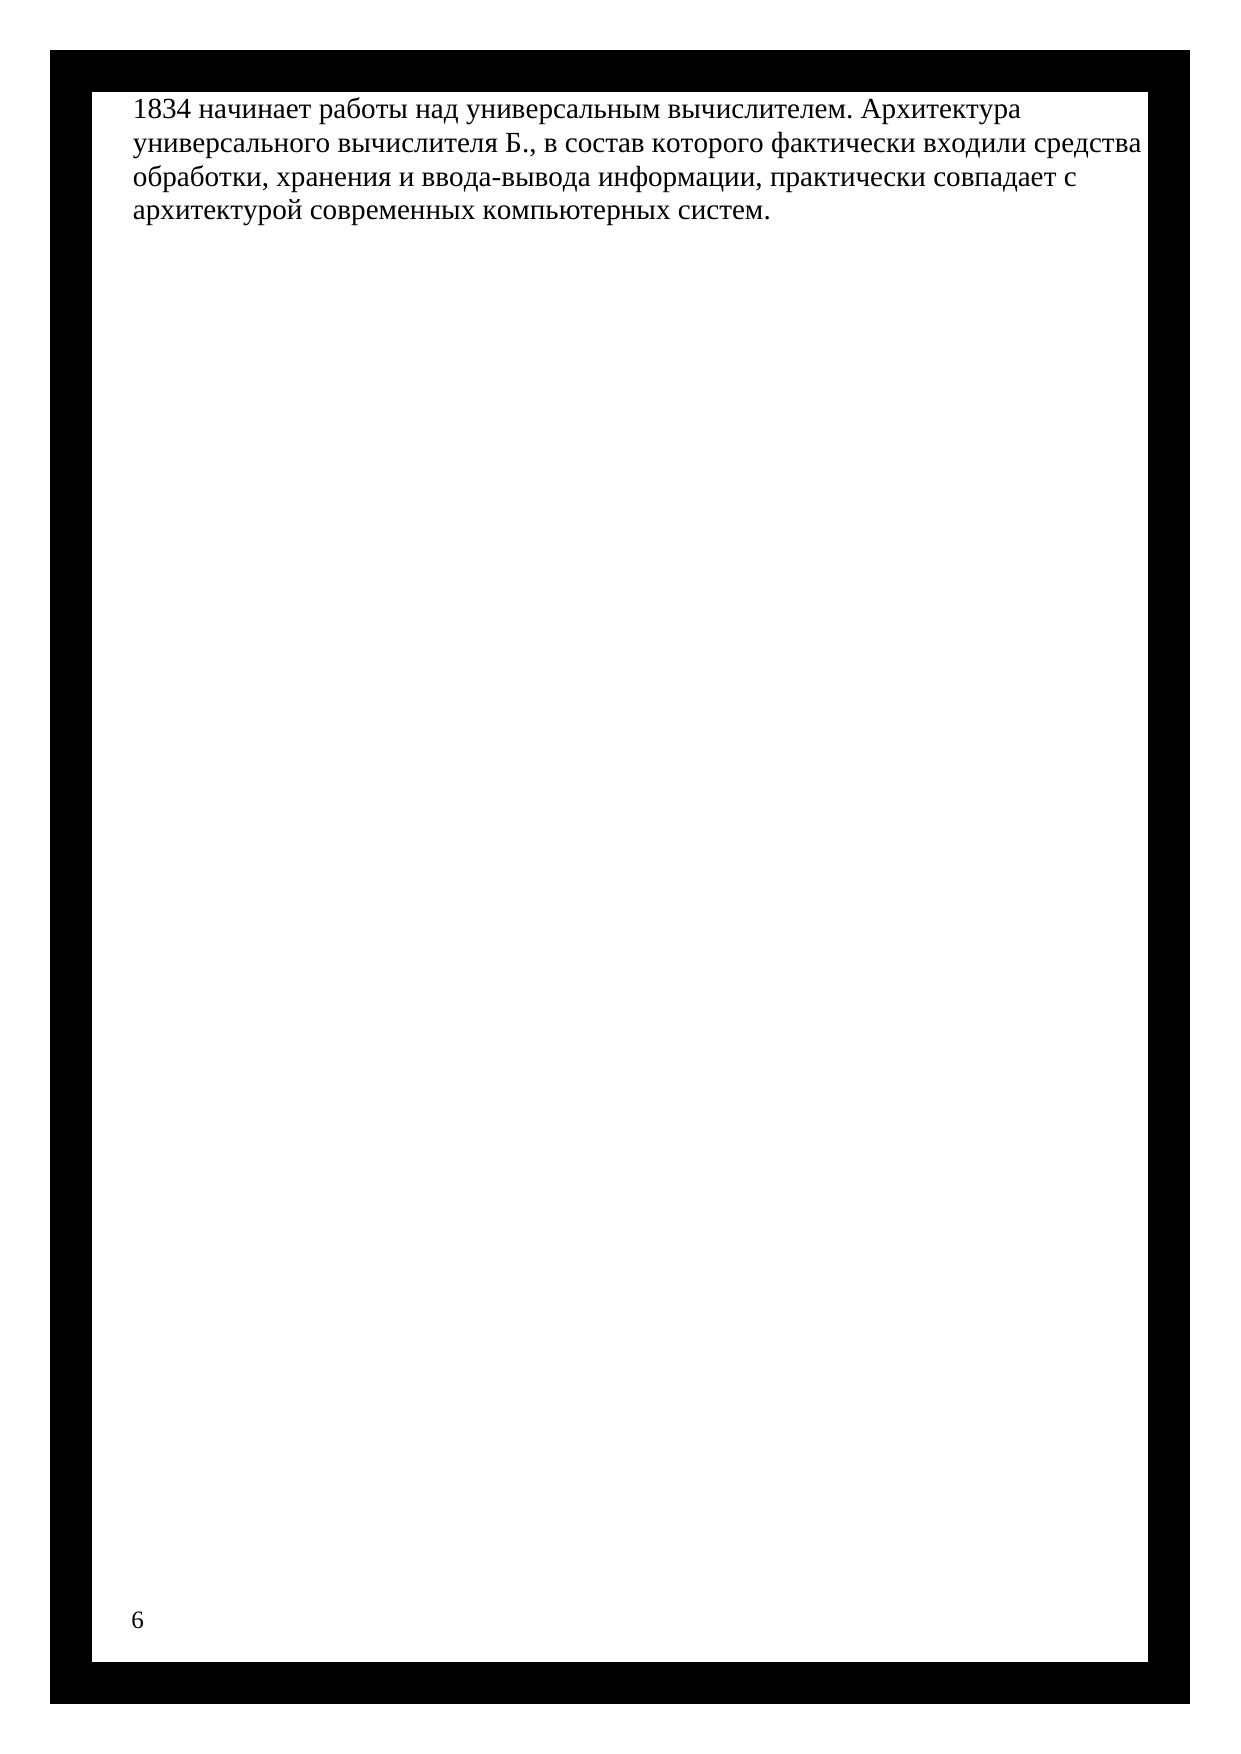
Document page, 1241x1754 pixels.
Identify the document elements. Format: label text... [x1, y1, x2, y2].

subtitle 1834 начинает работы над универсальным вычислителем. Архитектура универсального вычислителя Б., в состав которого фактически входили средства обработки, хранения и ввода-вывода информации, практически совпадает с архитектурой современных компьютерных систем. [133, 92, 1148, 226]
